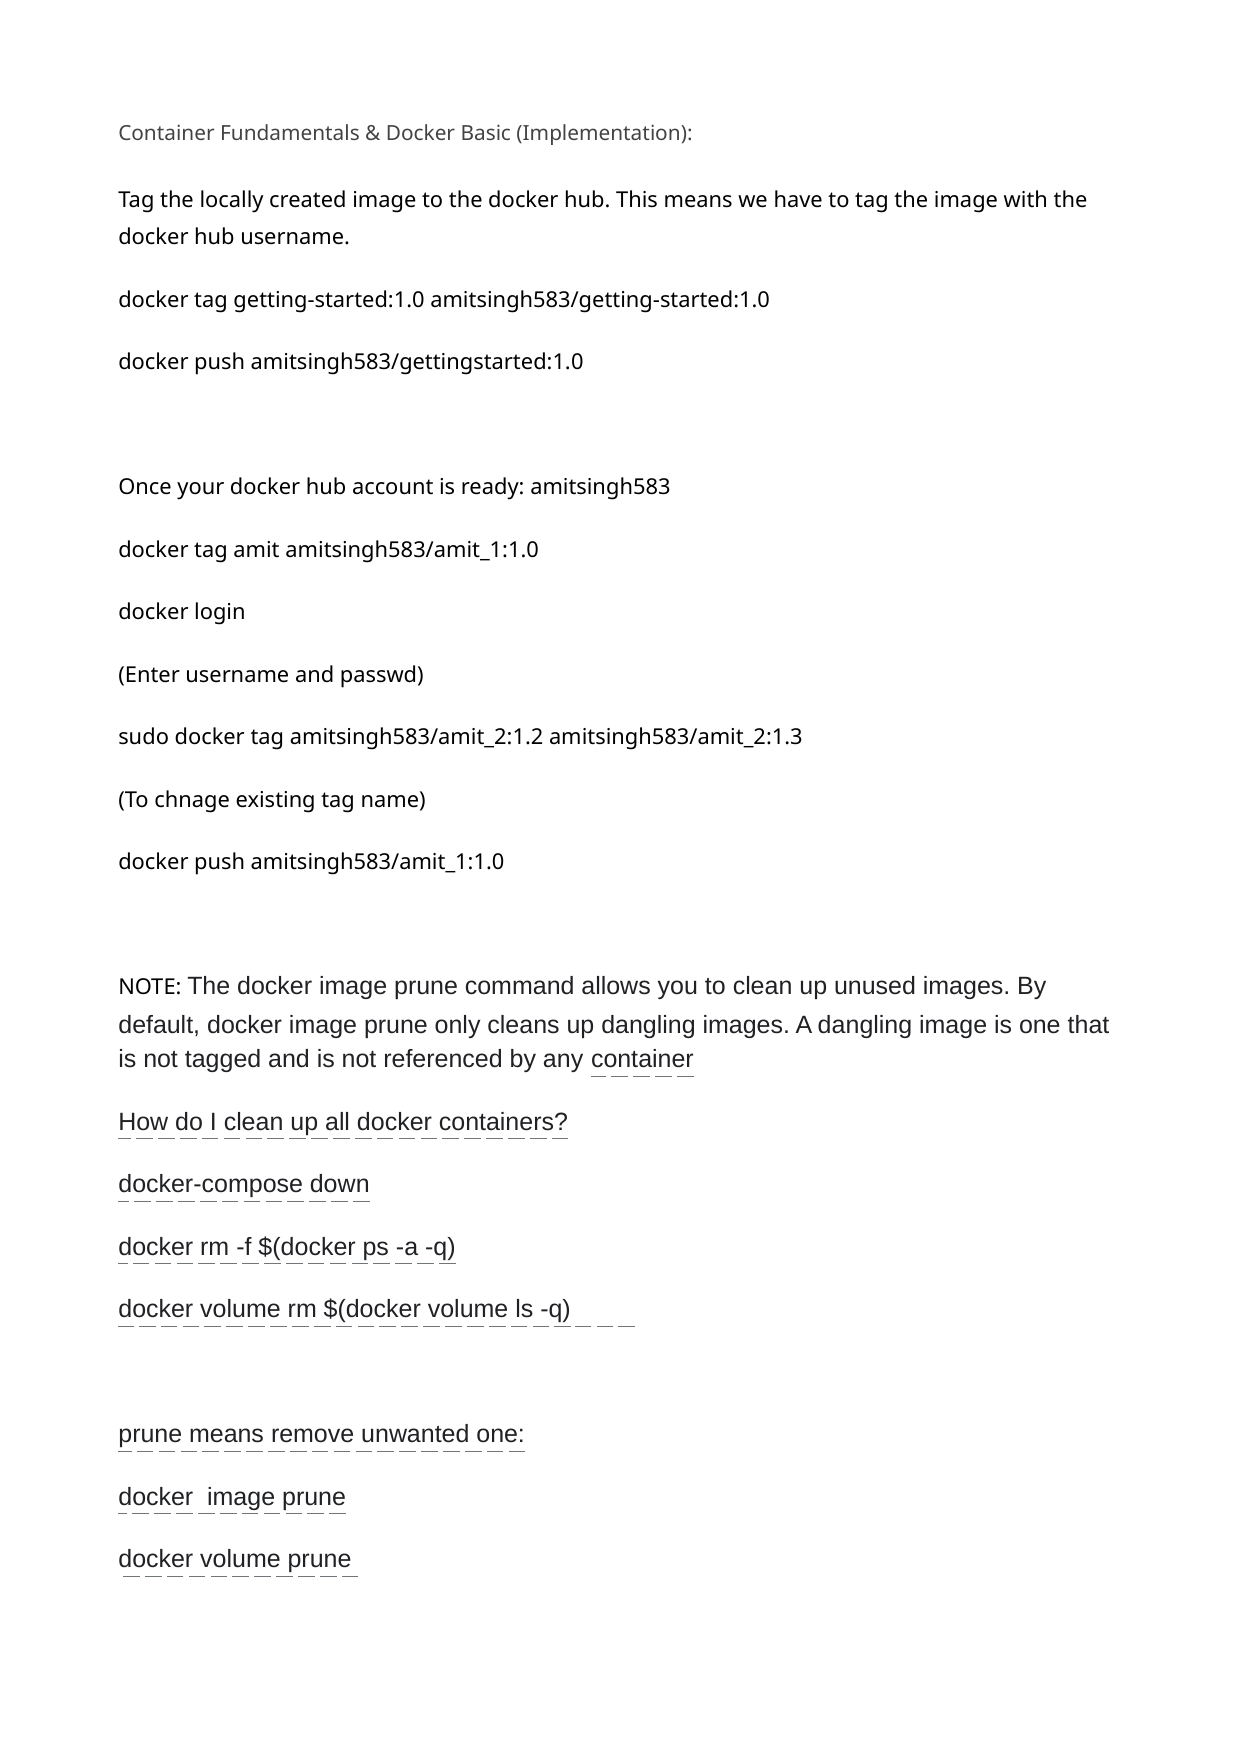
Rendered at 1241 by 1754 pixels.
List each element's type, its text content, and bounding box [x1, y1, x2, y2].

text sudo docker tag amitsingh583/amit_2:1.2 amitsingh583/amit_2:1.3 [118, 713, 1122, 751]
text (Enter username and passwd) [118, 651, 1122, 688]
text docker login [118, 588, 1122, 626]
text How do I clean up all docker containers? [118, 1101, 1122, 1138]
text docker image prune [118, 1476, 1122, 1513]
text prune means remove unwanted one: [118, 1413, 1122, 1451]
text docker tag getting-started:1.0 amitsingh583/getting-started:1.0 [118, 276, 1122, 313]
text Once your docker hub account is ready: amitsingh583 [118, 463, 1122, 501]
text docker volume rm $(docker volume ls -q) [118, 1288, 1122, 1326]
text docker tag amit amitsingh583/amit_1:1.0 [118, 526, 1122, 563]
text docker push amitsingh583/amit_1:1.0 [118, 838, 1122, 876]
text NOTE: The docker image prune command allows you to clean up unused images. By default, docker image prune only cleans up dangling images. A dangling image is one that is not tagged and is not referenced by any container [118, 963, 1122, 1076]
text docker rm -f $(docker ps -a -q) [118, 1226, 1122, 1263]
text docker-compose down [118, 1163, 1122, 1201]
text docker volume prune [118, 1538, 1122, 1576]
text docker push amitsingh583/gettingstarted:1.0 [118, 338, 1122, 376]
text Tag the locally created image to the docker hub. This means we have to tag the image with the docker hub username. [118, 176, 1122, 251]
text (To chnage existing tag name) [118, 776, 1122, 813]
